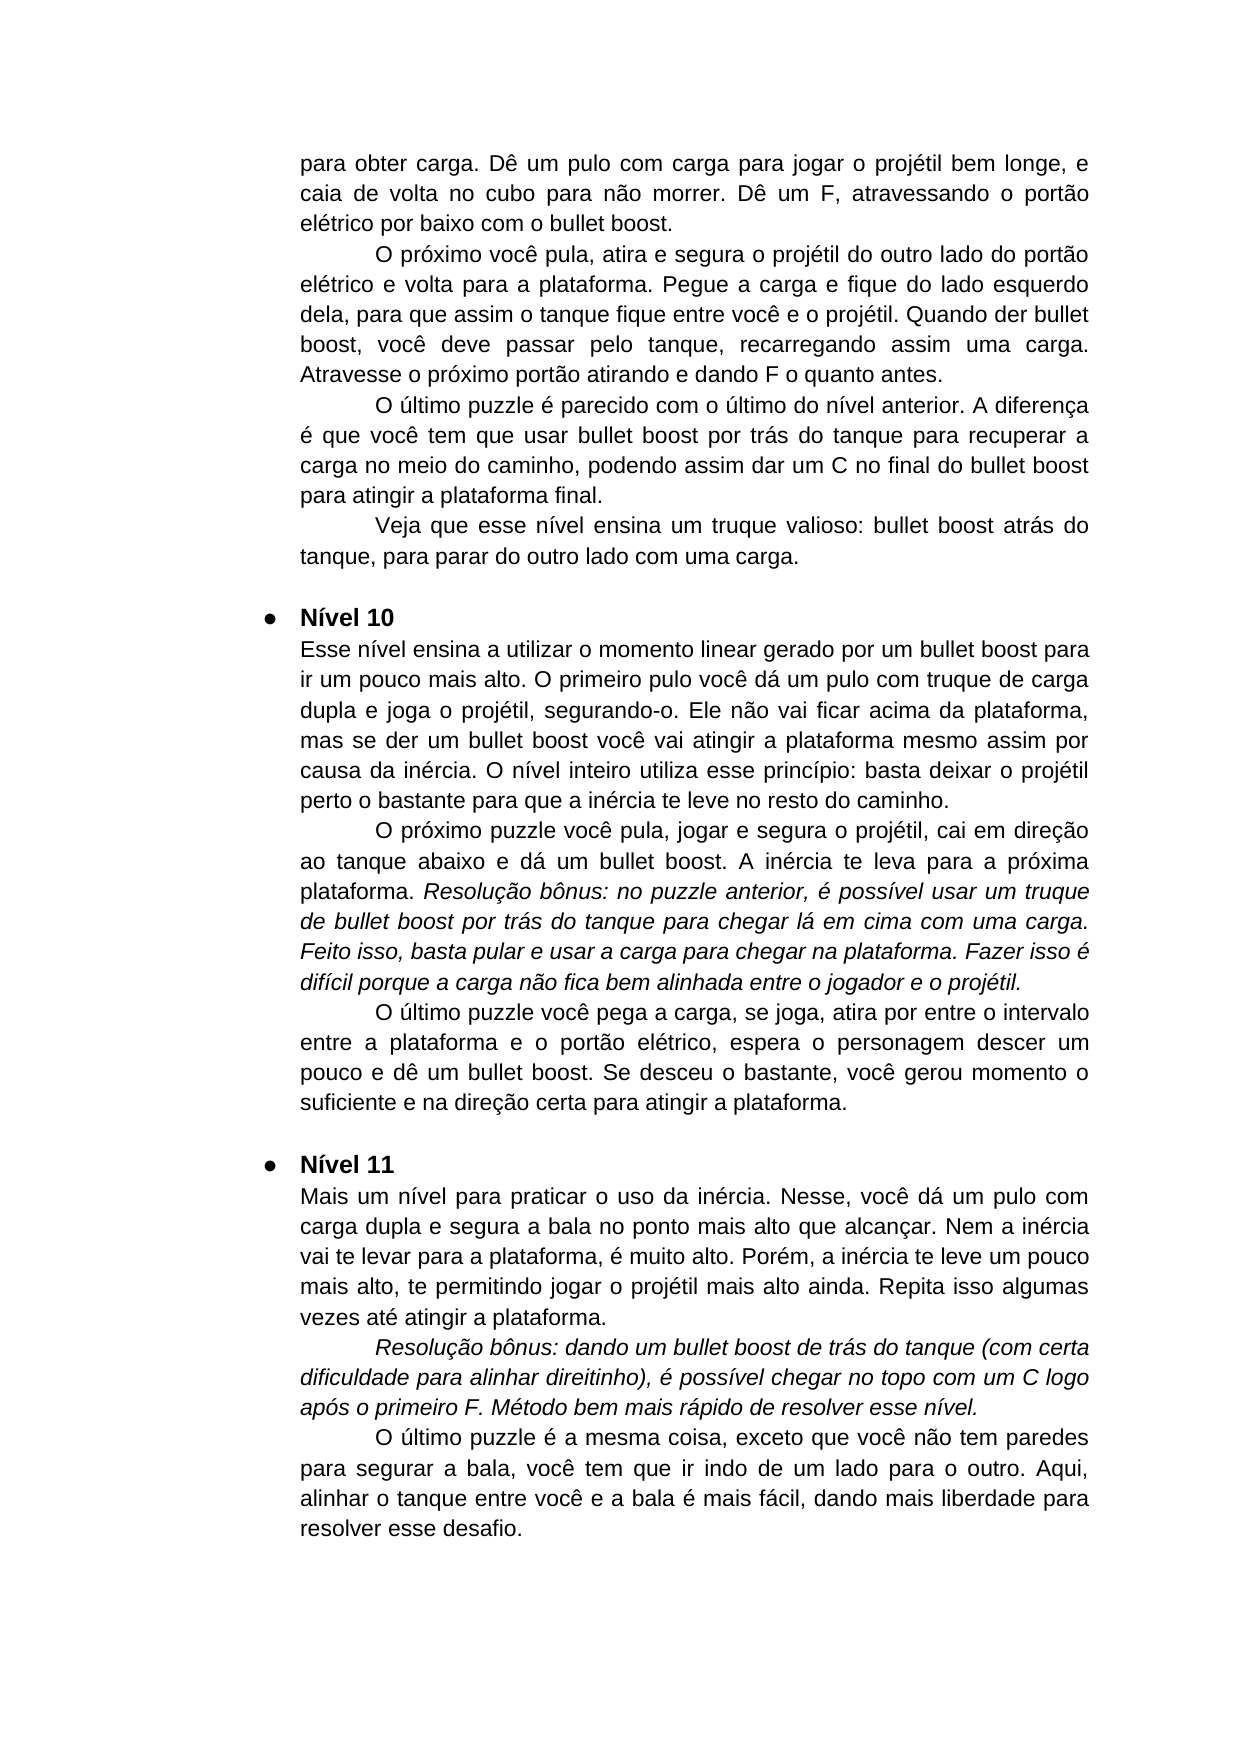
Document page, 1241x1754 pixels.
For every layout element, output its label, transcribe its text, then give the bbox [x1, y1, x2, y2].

text Resolução bônus: dando um bullet boost de trás do tanque (com certa dificuldade para alinhar direitinho), é possível chegar no topo com um C logo após o primeiro F. Método bem mais rápido de resolver esse nível. [300, 1334, 1090, 1421]
text O próximo você pula, atira e segura o projétil do outro lado do portão elétrico e volta para a plataforma. Pegue a carga e fique do lado esquerdo dela, para que assim o tanque fique entre você e o projétil. Quando der bullet boost, você deve passar pelo tanque, recarregando assim uma carga. Atravesse o próximo portão atirando e dando F o quanto antes. [300, 241, 1090, 388]
text O próximo puzzle você pula, jogar e segura o projétil, cai em direção ao tanque abaixo e dá um bullet boost. A inércia te leva para a próxima plataforma. Resolução bônus: no puzzle anterior, é possível usar um truque de bullet boost por trás do tanque para chegar lá em cima com uma carga. Feito isso, basta pular e usar a carga para chegar na plataforma. Fazer isso é difícil porque a carga não fica bem alinhada entre o jogador e o projétil. [300, 817, 1090, 995]
text Esse nível ensina a utilizar o momento linear gerado por um bullet boost para ir um pouco mais alto. O primeiro pulo você dá um pulo com truque de carga dupla e joga o projétil, segurando-o. Ele não vai ficar acima da plataforma, mas se der um bullet boost você vai atingir a plataforma mesmo assim por causa da inércia. O nível inteiro utiliza esse princípio: basta deixar o projétil perto o bastante para que a inércia te leve no resto do caminho. [300, 636, 1090, 813]
text O último puzzle é parecido com o último do nível anterior. A diferença é que você tem que usar bullet boost por trás do tanque para recuperar a carga no meio do caminho, podendo assim dar um C no final do bullet boost para atingir a plataforma final. [300, 392, 1090, 509]
list Nível 10 [262, 603, 1090, 632]
list Nível 11 [262, 1150, 1090, 1178]
text para obter carga. Dê um pulo com carga para jogar o projétil bem longe, e caia de volta no cubo para não morrer. Dê um F, atravessando o portão elétrico por baixo com o bullet boost. [300, 150, 1090, 237]
text Mais um nível para praticar o uso da inércia. Nesse, você dá um pulo com carga dupla e segura a bala no ponto mais alto que alcançar. Nem a inércia vai te levar para a plataforma, é muito alto. Porém, a inércia te leve um pouco mais alto, te permitindo jogar o projétil mais alto ainda. Repita isso algumas vezes até atingir a plataforma. [300, 1183, 1090, 1330]
text Veja que esse nível ensina um truque valioso: bullet boost atrás do tanque, para parar do outro lado com uma carga. [300, 512, 1090, 569]
text O último puzzle é a mesma coisa, exceto que você não tem paredes para segurar a bala, você tem que ir indo de um lado para o outro. Aqui, alinhar o tanque entre você e a bala é mais fácil, dando mais liberdade para resolver esse desafio. [300, 1424, 1090, 1541]
text O último puzzle você pega a carga, se joga, atira por entre o intervalo entre a plataforma e o portão elétrico, espera o personagem descer um pouco e dê um bullet boost. Se desceu o bastante, você gerou momento o suficiente e na direção certa para atingir a plataforma. [300, 999, 1090, 1116]
